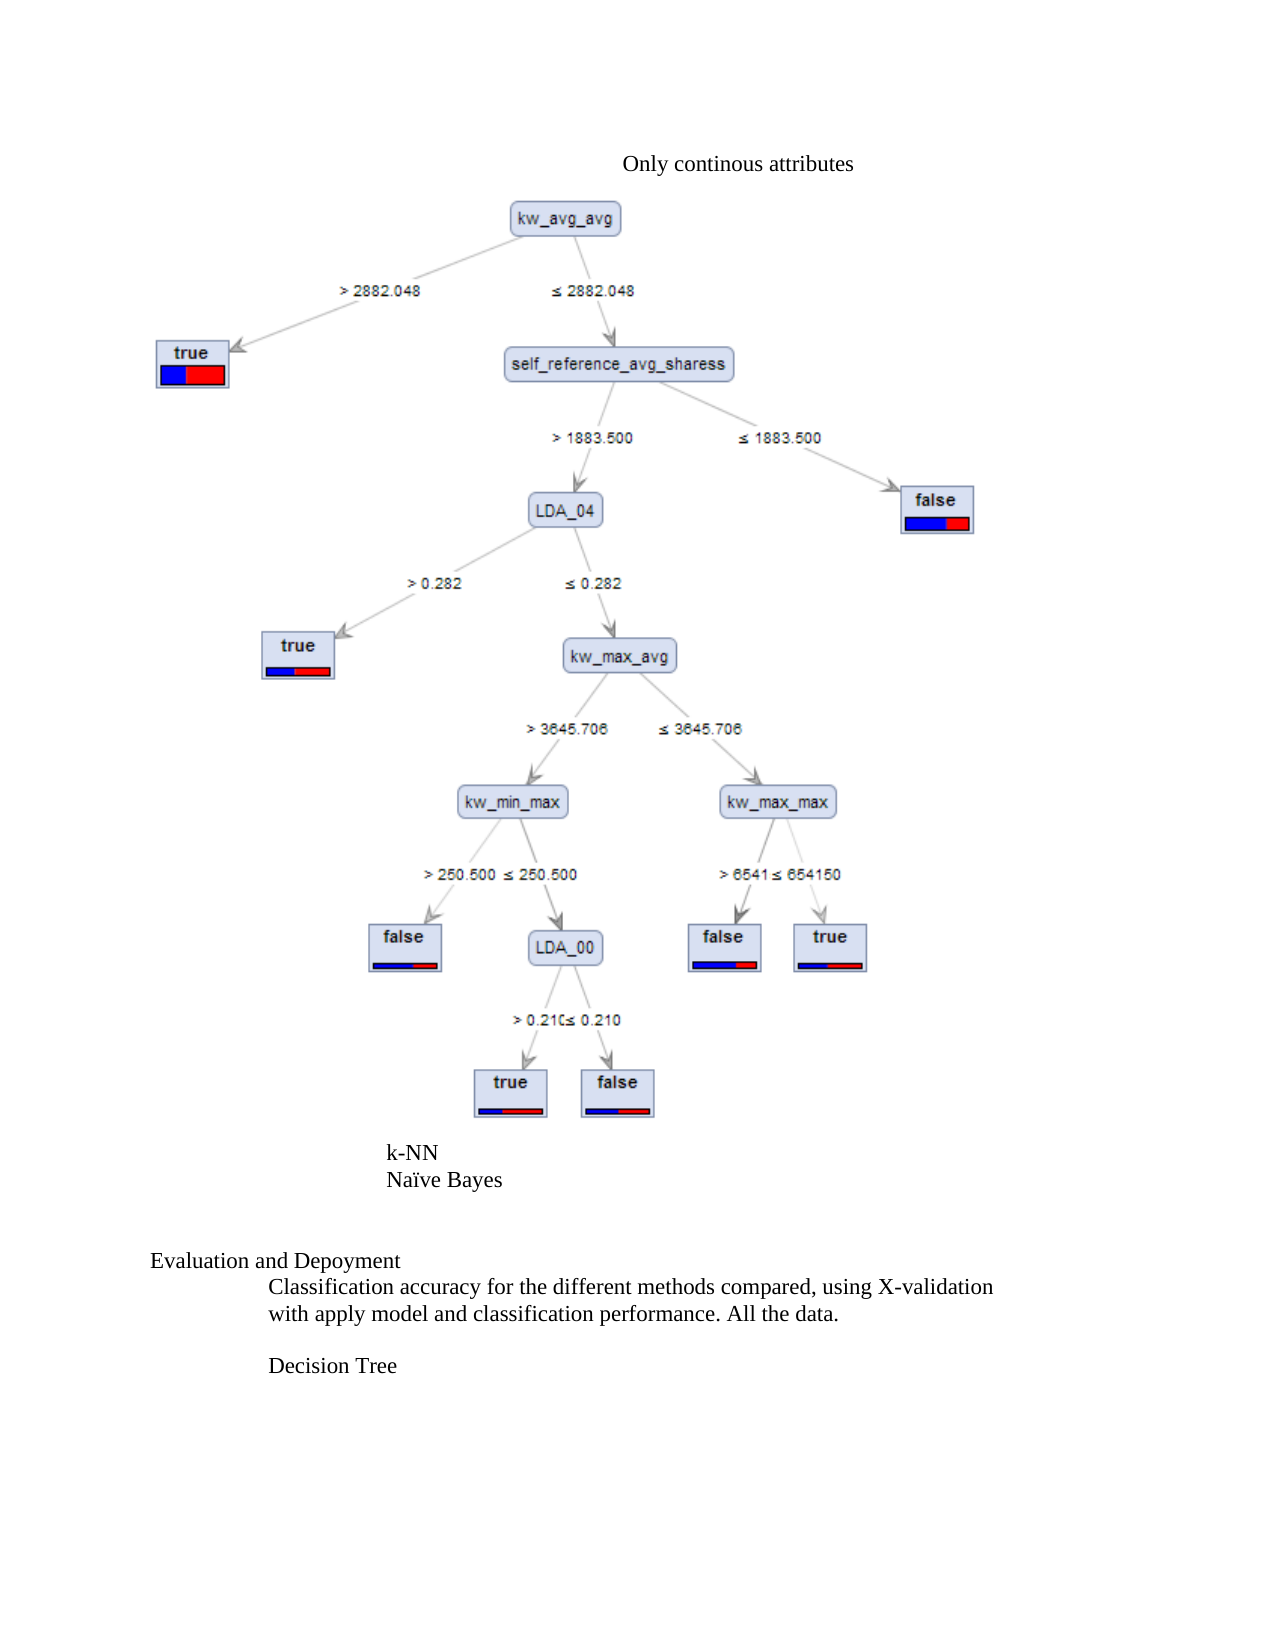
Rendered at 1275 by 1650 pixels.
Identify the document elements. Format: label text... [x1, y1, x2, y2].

text Classification accuracy for the different methods compared, using X-validation [150, 1273, 1125, 1300]
text Only continous attributes [150, 150, 1125, 176]
text k-NN [150, 1139, 1125, 1166]
text Naïve Bayes [150, 1166, 1125, 1192]
text Decision Tree [150, 1352, 1125, 1379]
text with apply model and classification performance. All the data. [150, 1300, 1125, 1326]
text Evaluation and Depoyment [150, 1247, 1125, 1273]
